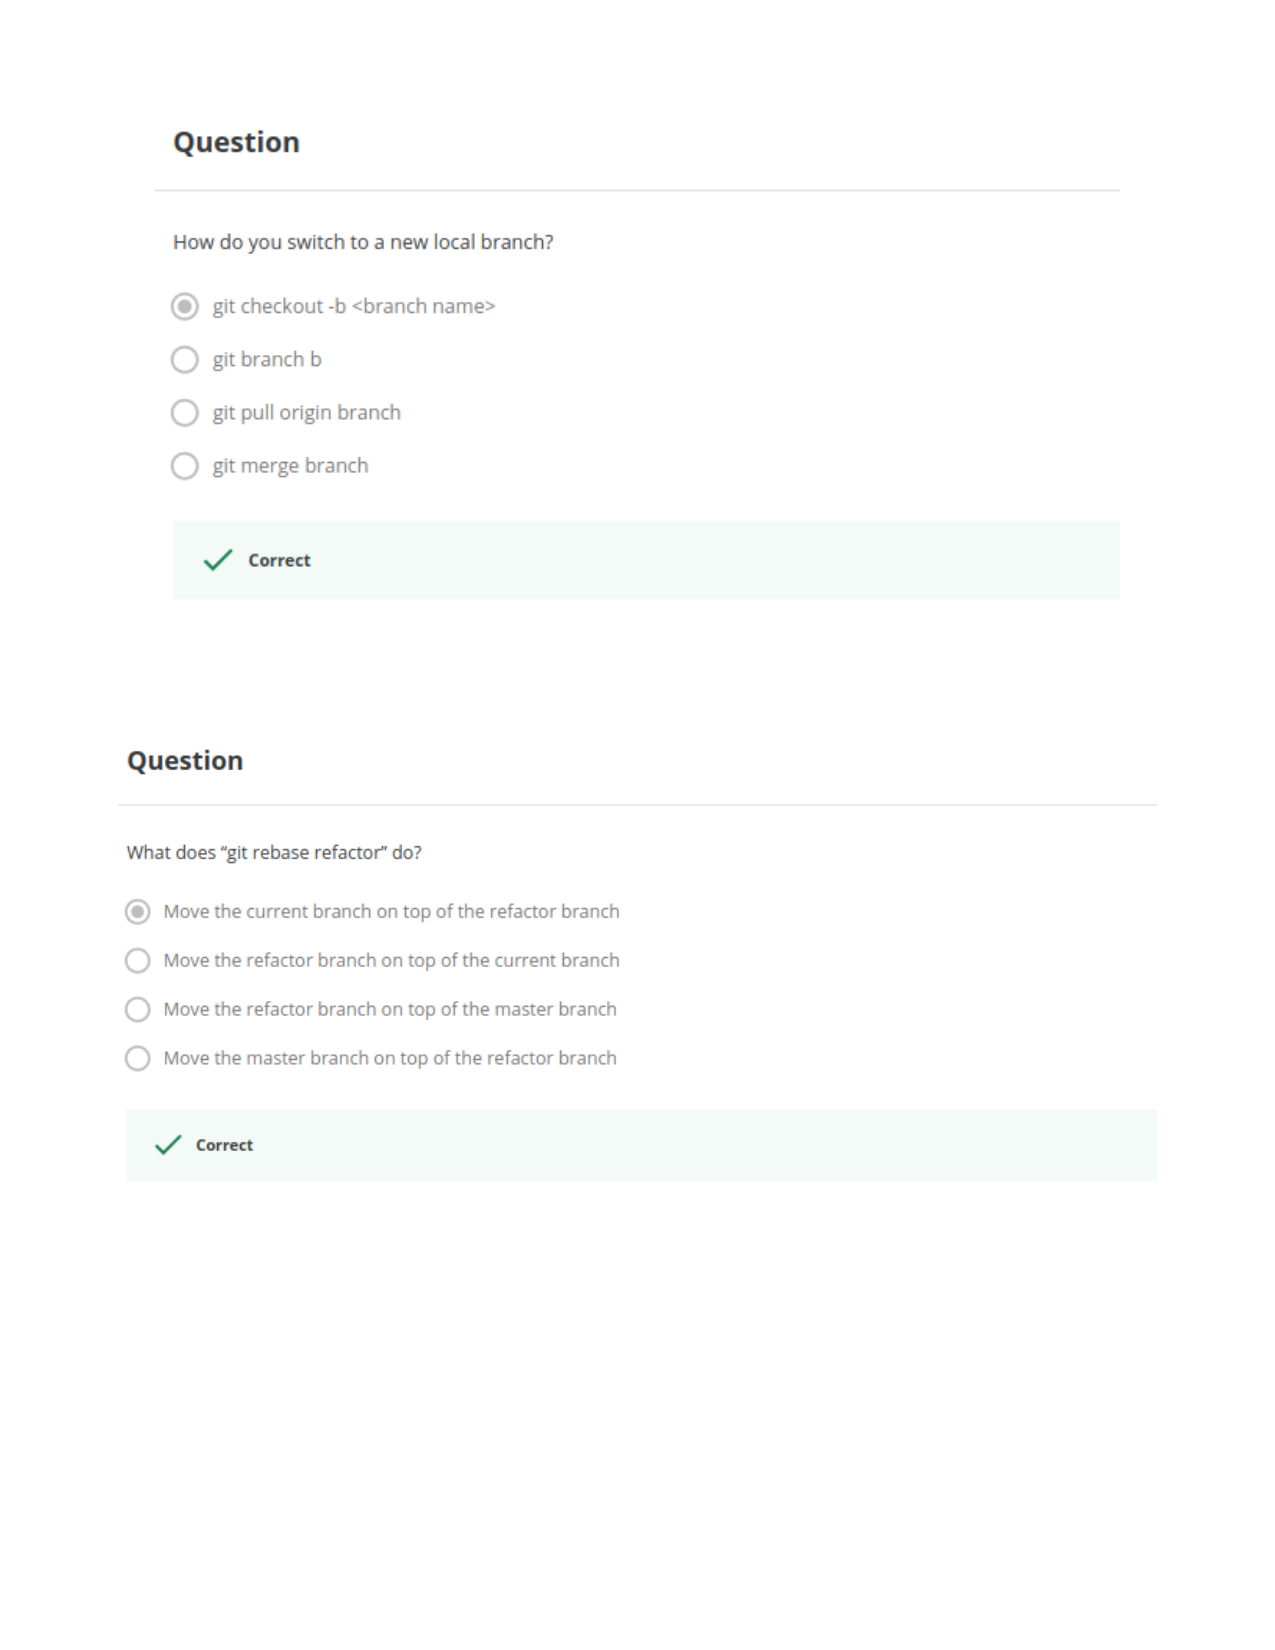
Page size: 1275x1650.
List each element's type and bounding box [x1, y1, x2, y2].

picture [154, 118, 1121, 709]
picture [118, 737, 1157, 1266]
